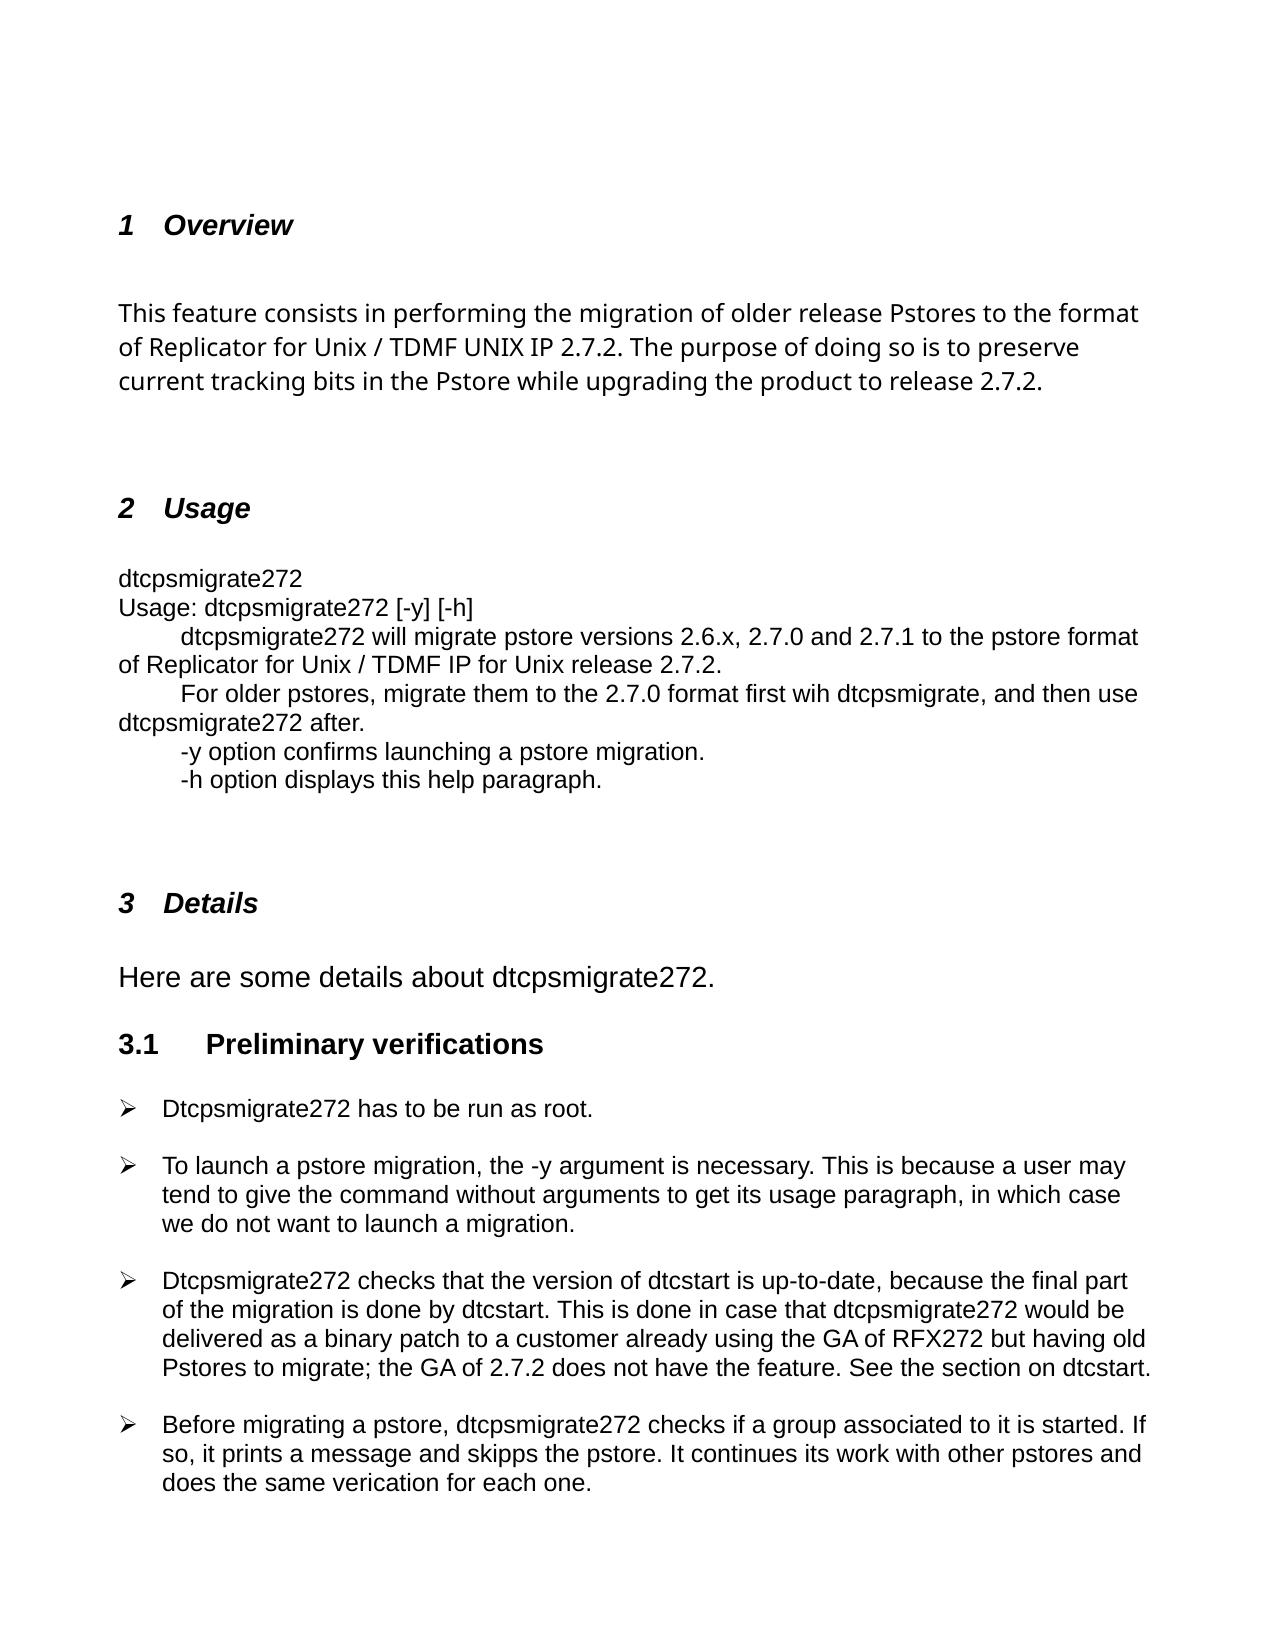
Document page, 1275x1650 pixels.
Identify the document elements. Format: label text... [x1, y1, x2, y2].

text -y option confirms launching a pstore migration. [118, 737, 1157, 766]
list Before migrating a pstore, dtcpsmigrate272 checks if a group associated to it is started. If so, it prints a message and skipps the pstore. It continues its work with other pstores and does the same verication for each one. [118, 1410, 1157, 1496]
subtitle Details [118, 886, 1157, 920]
text -h option displays this help paragraph. [118, 766, 1157, 794]
subtitle Overview [118, 208, 1157, 241]
text Here are some details about dtcpsmigrate272. [118, 960, 1157, 993]
text This feature consists in performing the migration of older release Pstores to the format of Replicator for Unix / TDMF UNIX IP 2.7.2. The purpose of doing so is to preserve current tracking bits in the Pstore while upgrading the product to release 2.7.2. [118, 296, 1157, 398]
text dtcpsmigrate272 will migrate pstore versions 2.6.x, 2.7.0 and 2.7.1 to the pstore format of Replicator for Unix / TDMF IP for Unix release 2.7.2. [118, 622, 1157, 679]
list Dtcpsmigrate272 checks that the version of dtcstart is up-to-date, because the final part of the migration is done by dtcstart. This is done in case that dtcpsmigrate272 would be delivered as a binary patch to a customer already using the GA of RFX272 but having old Pstores to migrate; the GA of 2.7.2 does not have the feature. See the section on dtcstart. [118, 1266, 1157, 1381]
text For older pstores, migrate them to the 2.7.0 format first wih dtcpsmigrate, and then use dtcpsmigrate272 after. [118, 679, 1157, 737]
text Usage: dtcpsmigrate272 [-y] [-h] [118, 593, 1157, 622]
list Preliminary verifications [118, 1027, 1157, 1060]
list To launch a pstore migration, the -y argument is necessary. This is because a user may tend to give the command without arguments to get its usage paragraph, in which case we do not want to launch a migration. [118, 1151, 1157, 1238]
list Dtcpsmigrate272 has to be run as root. [118, 1094, 1157, 1123]
subtitle Usage [118, 491, 1157, 524]
text dtcpsmigrate272 [118, 564, 1157, 593]
